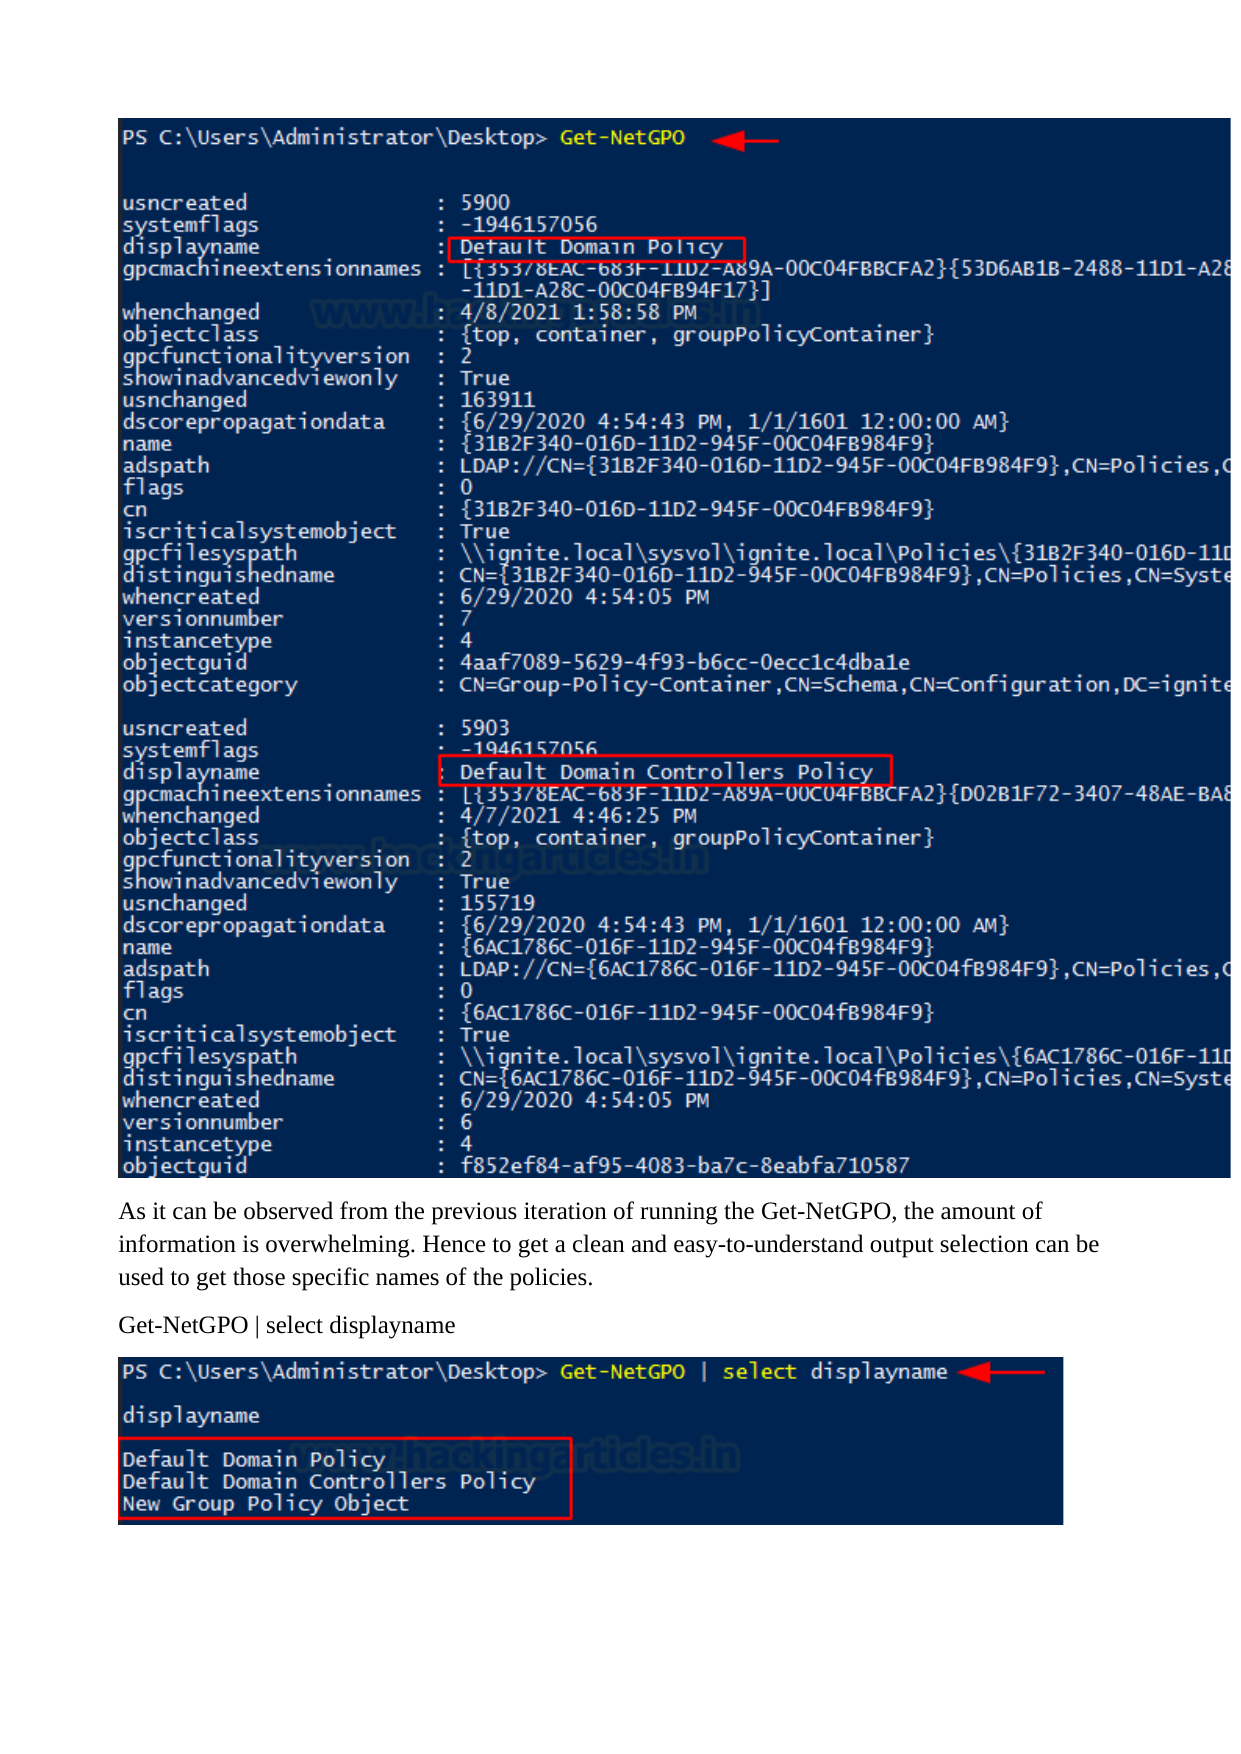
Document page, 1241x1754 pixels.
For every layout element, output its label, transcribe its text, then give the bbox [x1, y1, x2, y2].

picture [118, 118, 1231, 1178]
text Get-NetGPO | select displayname [118, 1310, 1122, 1339]
text As it can be observed from the previous iteration of running the Get-NetGPO, the amount of information is overwhelming. Hence to get a clean and easy-to-understand output selection can be used to get those specific names of the policies. [118, 1196, 1122, 1291]
picture [118, 1357, 1064, 1525]
